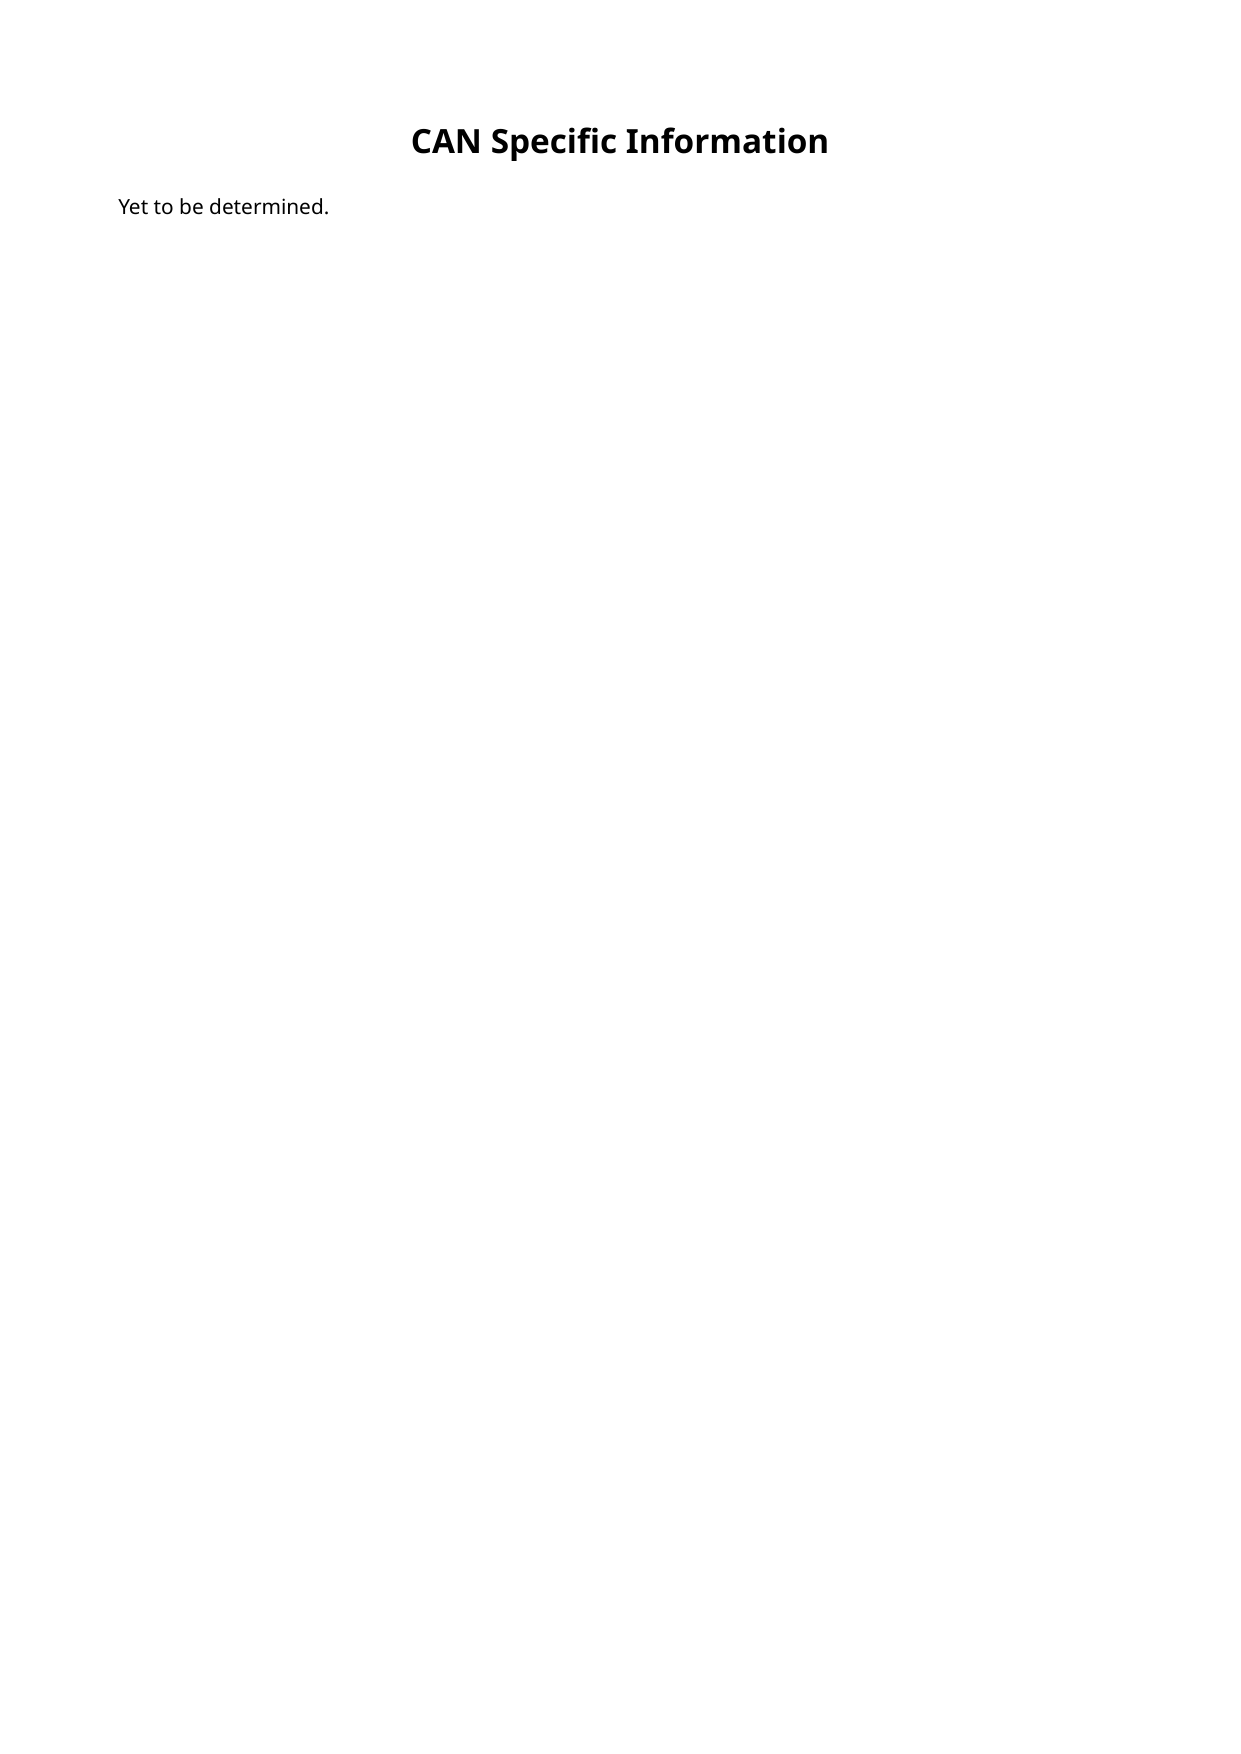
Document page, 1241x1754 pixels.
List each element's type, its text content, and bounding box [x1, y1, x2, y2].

text Yet to be determined. [118, 192, 1122, 220]
text CAN Specific Information [118, 118, 1122, 163]
